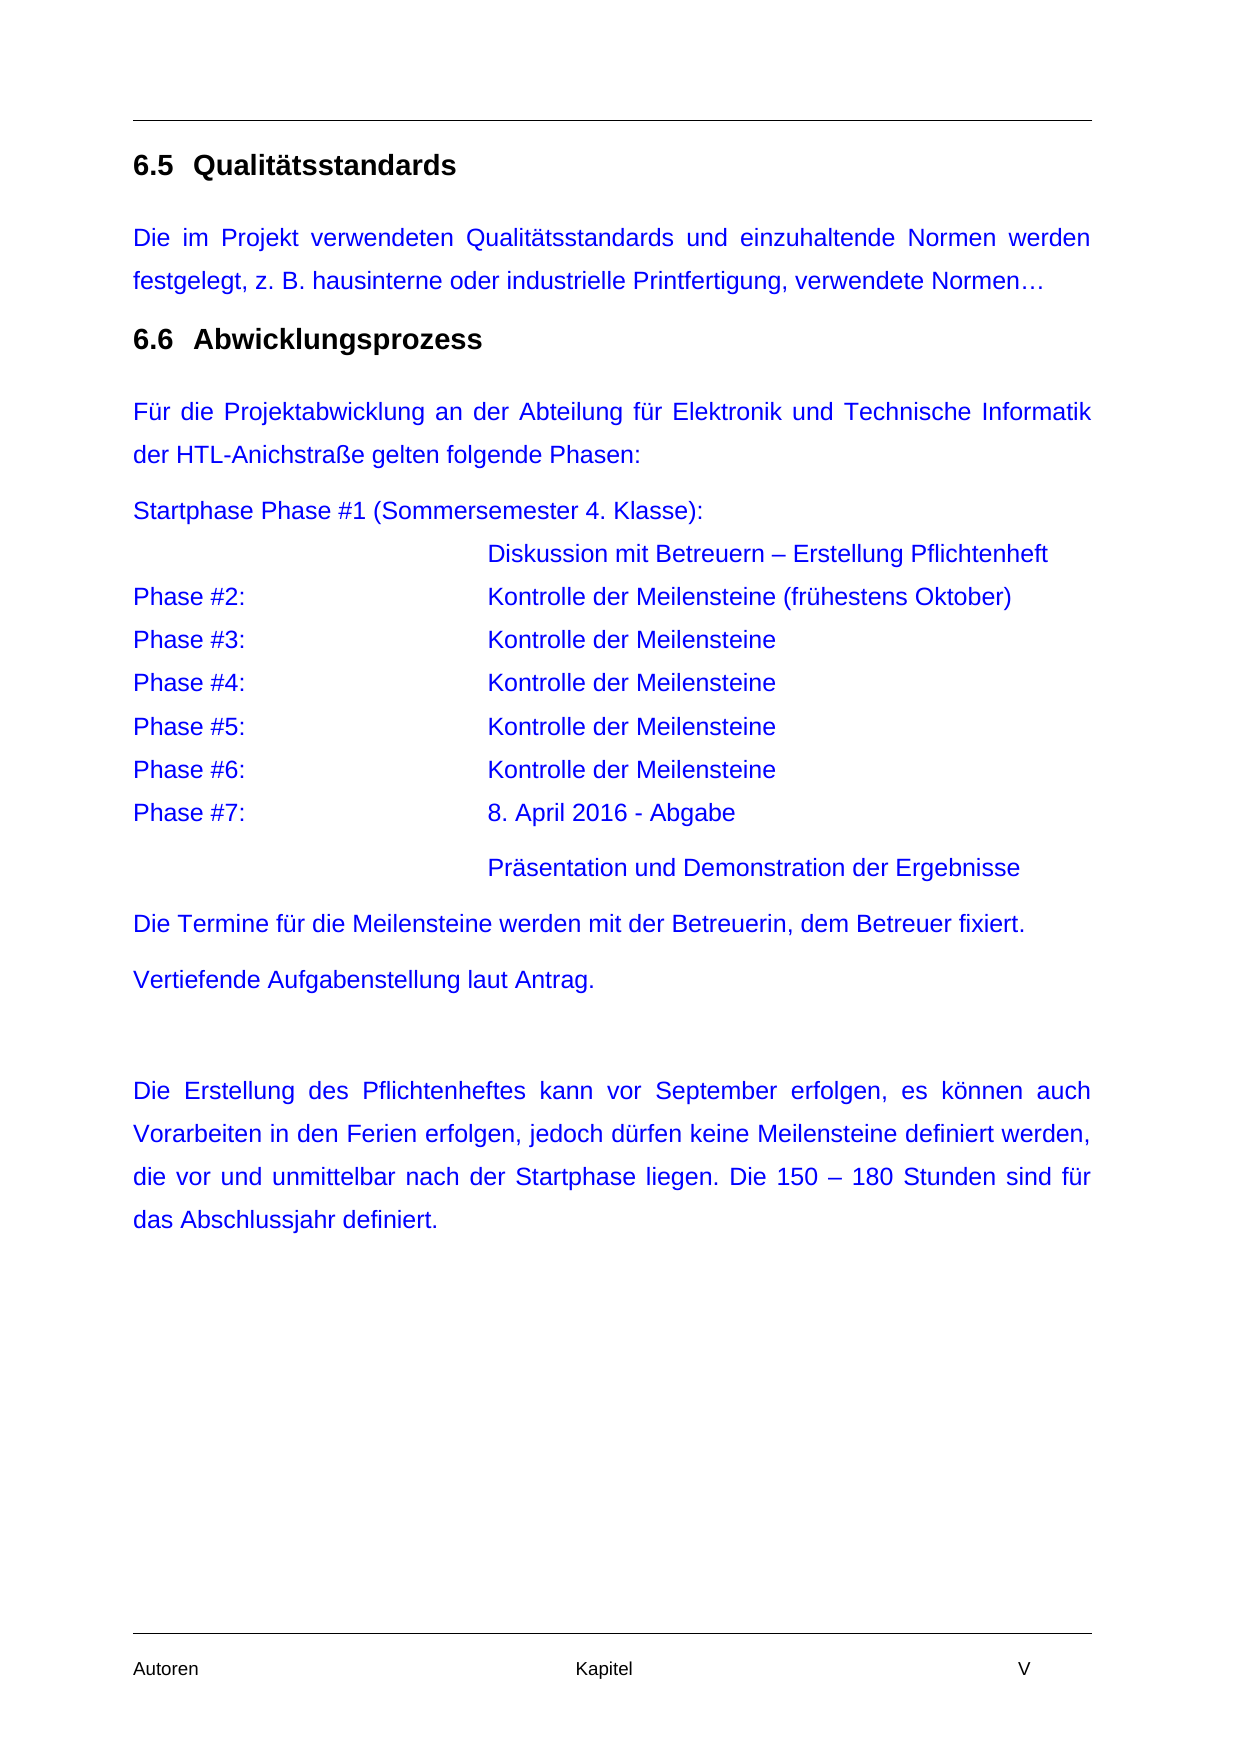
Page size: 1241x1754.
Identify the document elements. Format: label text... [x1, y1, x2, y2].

text Phase #6: Kontrolle der Meilensteine [133, 754, 1092, 783]
text Phase #2: Kontrolle der Meilensteine (frühestens Oktober) [133, 582, 1092, 611]
subtitle Abwicklungsprozess [133, 322, 1092, 355]
text Diskussion mit Betreuern – Erstellung Pflichtenheft [487, 539, 1092, 568]
text Für die Projektabwicklung an der Abteilung für Elektronik und Technische Informatik der HTL-Anichstraße gelten folgende Phasen: [133, 397, 1092, 469]
text Die Termine für die Meilensteine werden mit der Betreuerin, dem Betreuer fixiert. [133, 909, 1092, 938]
subtitle Qualitätsstandards [133, 148, 1092, 181]
text Startphase Phase #1 (Sommersemester 4. Klasse): [133, 496, 1092, 524]
text Präsentation und Demonstration der Ergebnisse [487, 853, 1092, 882]
text Phase #5: Kontrolle der Meilensteine [133, 711, 1092, 740]
text Phase #4: Kontrolle der Meilensteine [133, 668, 1092, 697]
text Phase #7: 8. April 2016 - Abgabe [133, 798, 1092, 826]
text Phase #3: Kontrolle der Meilensteine [133, 625, 1092, 654]
text Die Erstellung des Pflichtenheftes kann vor September erfolgen, es können auch Vorarbeiten in den Ferien erfolgen, jedoch dürfen keine Meilensteine definiert werden, die vor und unmittelbar nach der Startphase liegen. Die 150 – 180 Stunden sind für das Abschlussjahr definiert. [133, 1076, 1092, 1234]
text Vertiefende Aufgabenstellung laut Antrag. [133, 964, 1092, 993]
text Die im Projekt verwendeten Qualitätsstandards und einzuhaltende Normen werden festgelegt, z. B. hausinterne oder industrielle Printfertigung, verwendete Normen… [133, 223, 1092, 295]
